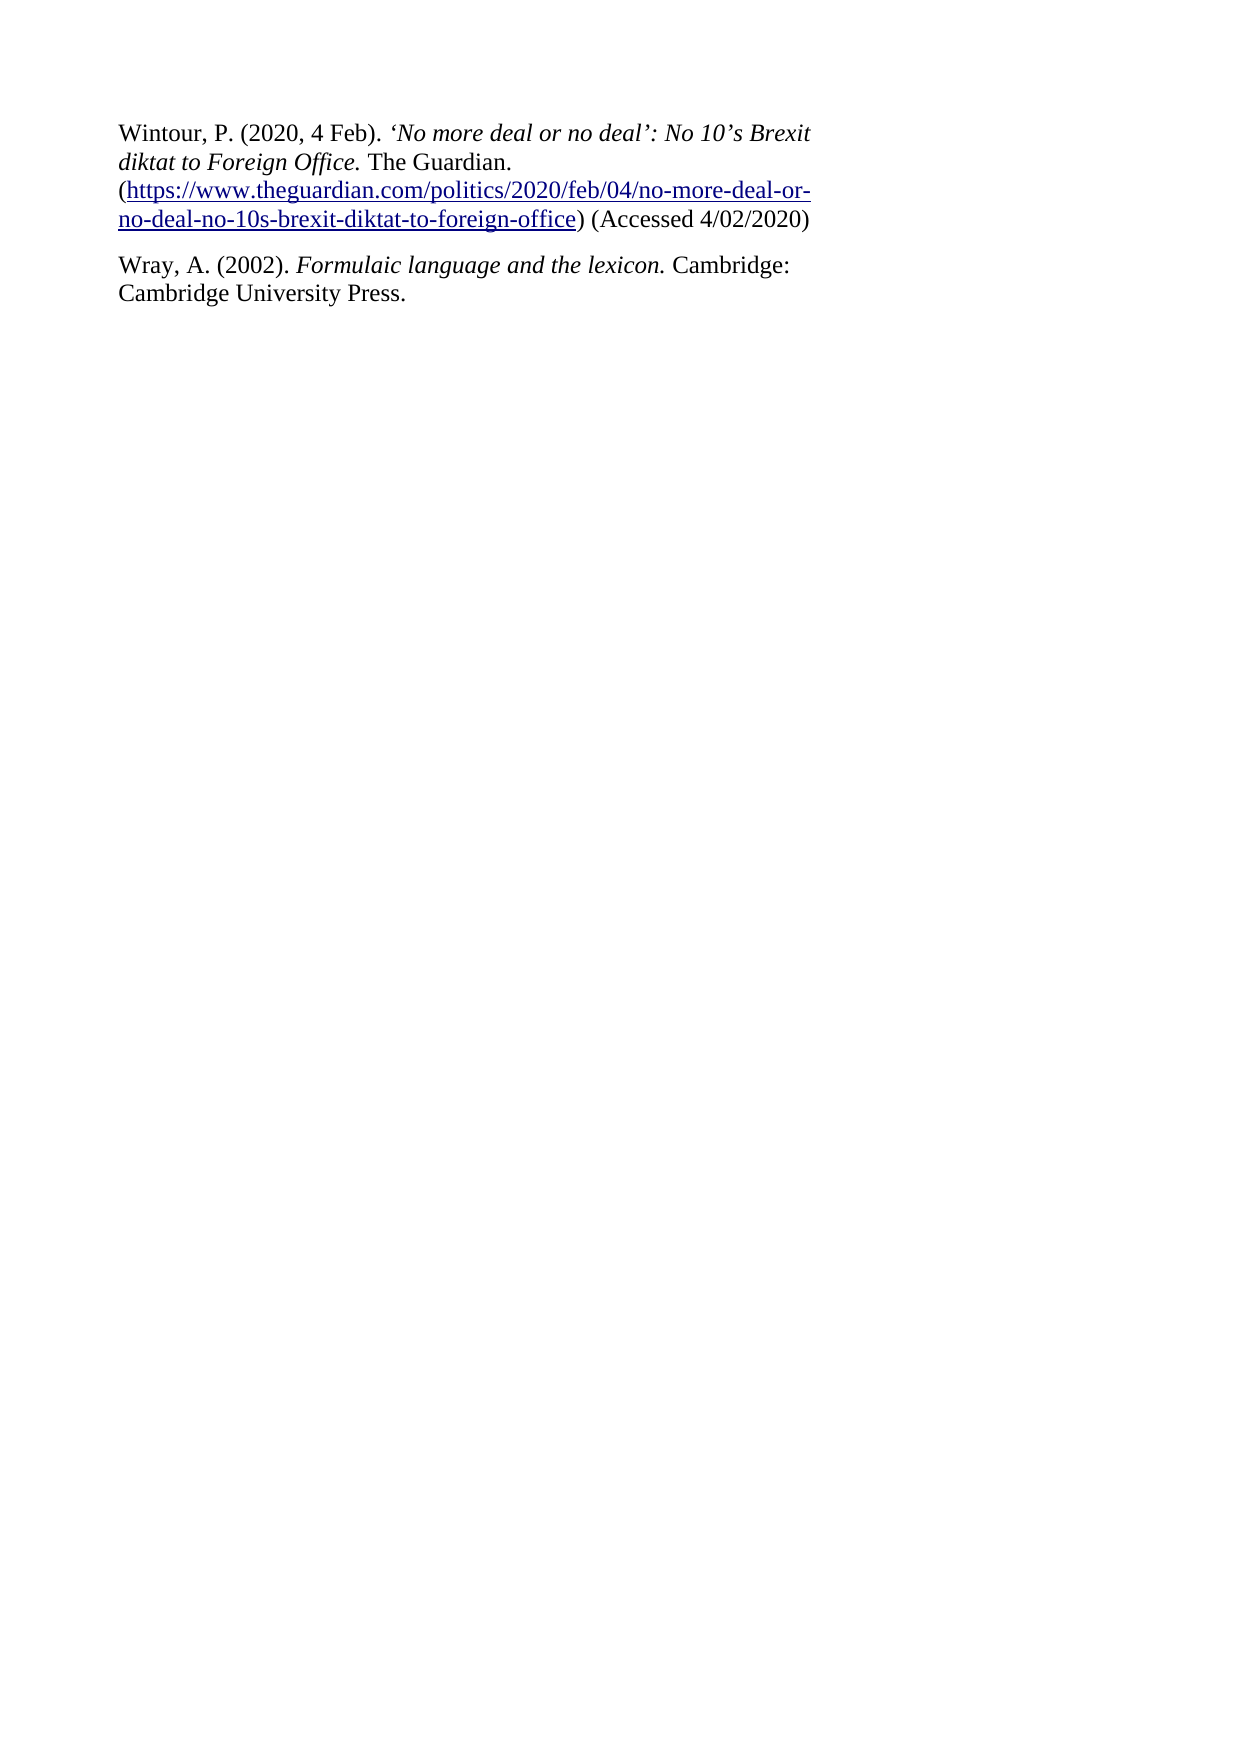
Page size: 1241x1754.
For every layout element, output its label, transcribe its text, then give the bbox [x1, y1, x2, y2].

text Wintour, P. (2020, 4 Feb). ‘No more deal or no deal’: No 10’s Brexit diktat to Foreign Office. The Guardian. (https://www.theguardian.com/politics/2020/feb/04/no-more-deal-or-no-deal-no-10s-brexit-diktat-to-foreign-office) (Accessed 4/02/2020) [118, 118, 827, 233]
text Wray, A. (2002). Formulaic language and the lexicon. Cambridge: Cambridge University Press. [118, 250, 827, 307]
